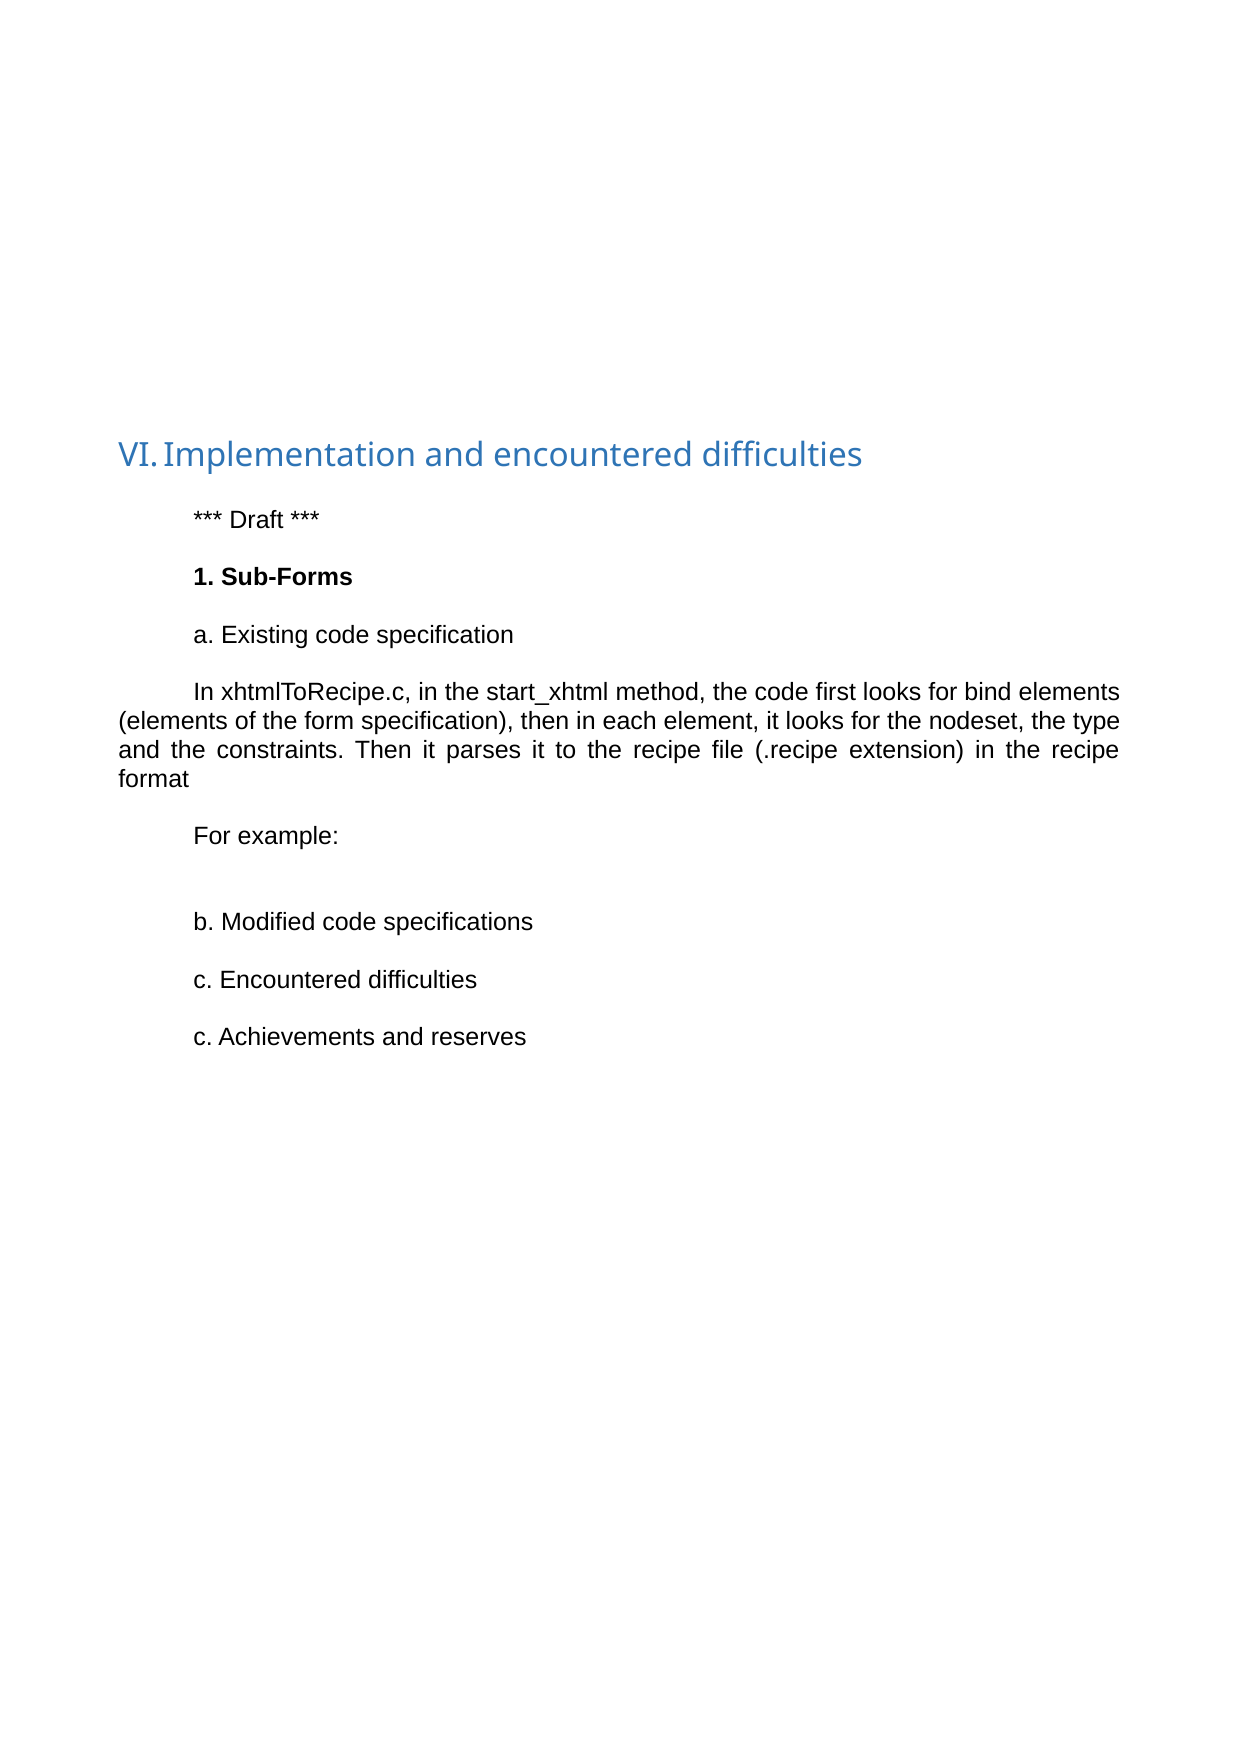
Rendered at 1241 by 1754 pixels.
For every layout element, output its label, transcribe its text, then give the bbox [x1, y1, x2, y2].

text For example: [118, 821, 1122, 850]
text *** Draft *** [118, 505, 1122, 533]
text b. Modified code specifications [118, 907, 1122, 936]
text In xhtmlToRecipe.c, in the start_xhtml method, the code first looks for bind elements (elements of the form specification), then in each element, it looks for the nodeset, the type and the constraints. Then it parses it to the recipe file (.recipe extension) in the recipe format [118, 677, 1122, 792]
text a. Existing code specification [118, 620, 1122, 648]
text 1. Sub-Forms [118, 562, 1122, 591]
text c. Achievements and reserves [118, 1022, 1122, 1051]
subtitle VI. Implementation and encountered difficulties [118, 431, 1122, 476]
text c. Encountered difficulties [118, 965, 1122, 993]
